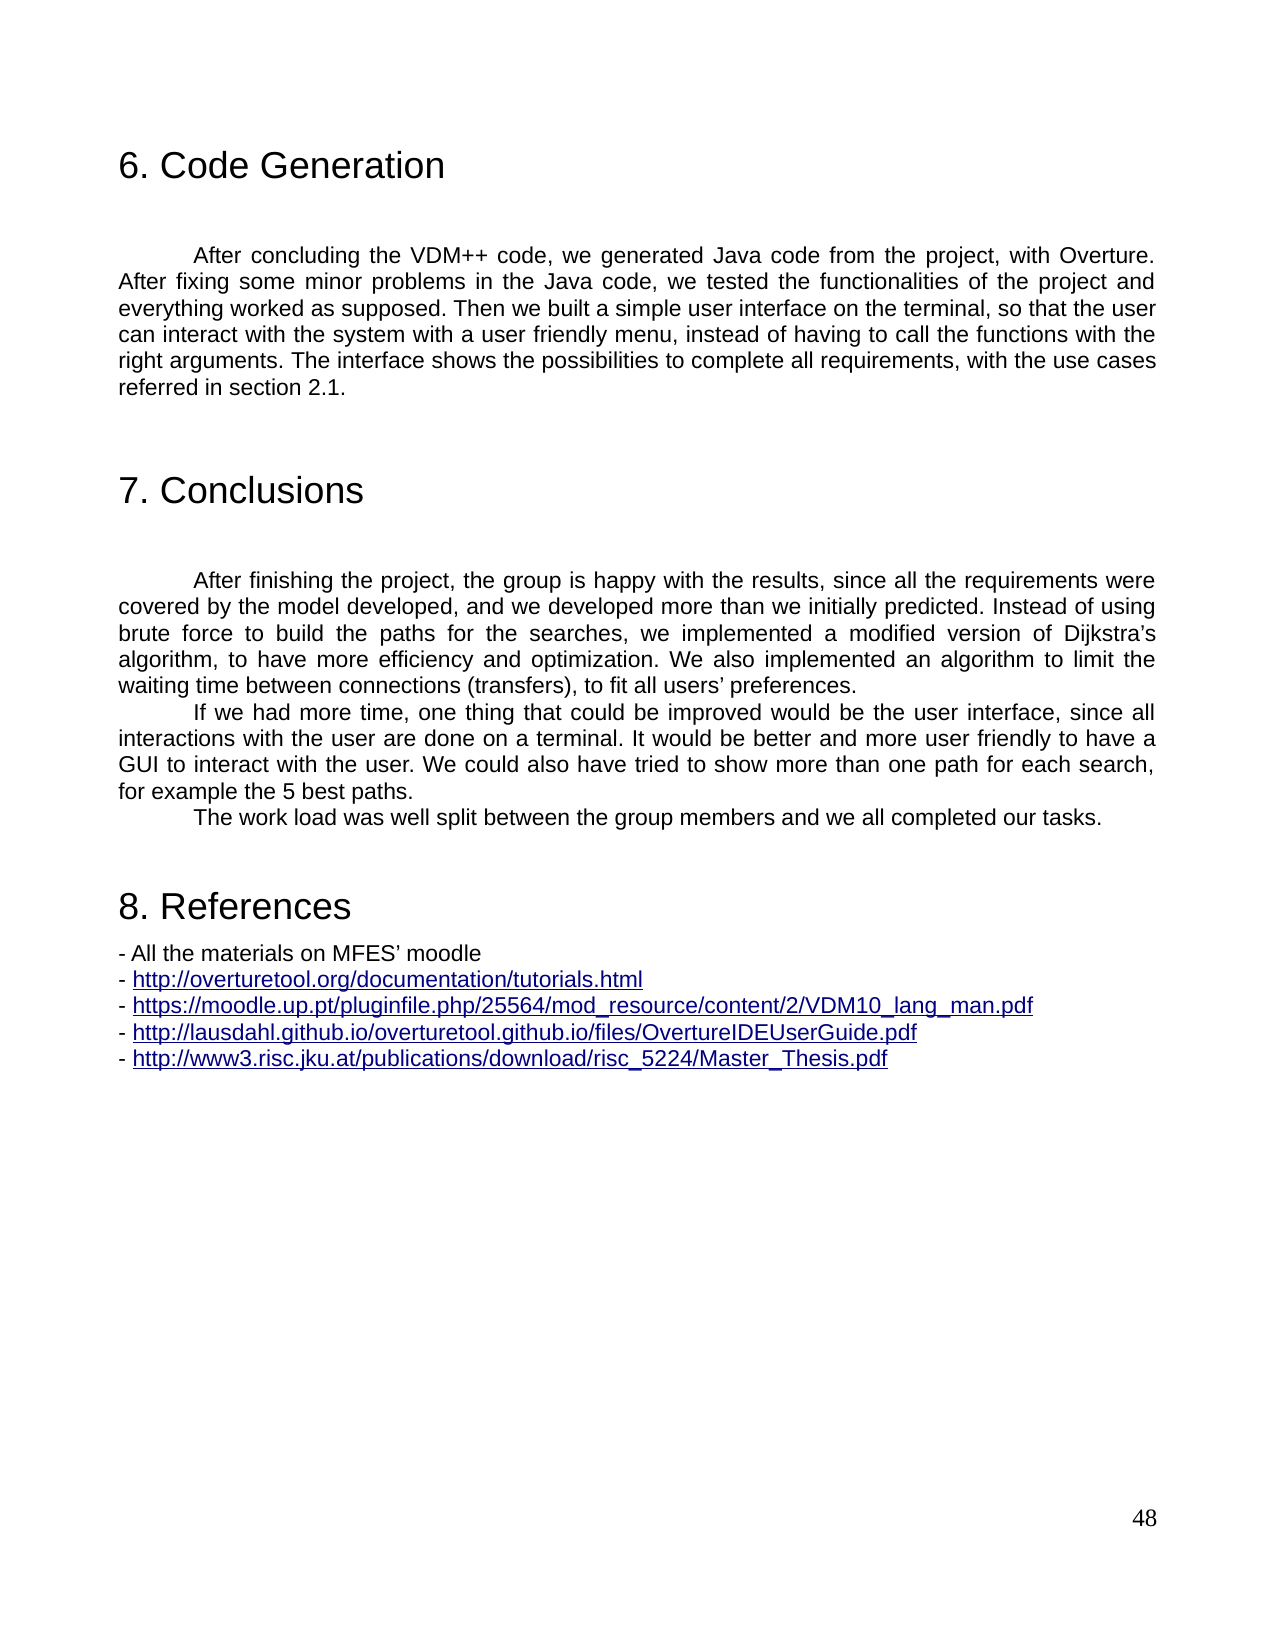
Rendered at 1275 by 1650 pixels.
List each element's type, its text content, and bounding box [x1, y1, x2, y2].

text - All the materials on MFES’ moodle [118, 940, 1157, 966]
subtitle 8. References [118, 884, 1157, 927]
text - http://lausdahl.github.io/overturetool.github.io/files/OvertureIDEUserGuide.pdf [118, 1019, 1157, 1045]
text After finishing the project, the group is happy with the results, since all the requirements were covered by the model developed, and we developed more than we initially predicted. Instead of using brute force to build the paths for the searches, we implemented a modified version of Dijkstra’s algorithm, to have more efficiency and optimization. We also implemented an algorithm to limit the waiting time between connections (transfers), to fit all users’ preferences. [118, 567, 1157, 699]
text - https://moodle.up.pt/pluginfile.php/25564/mod_resource/content/2/VDM10_lang_man.pdf [118, 992, 1157, 1019]
text - http://www3.risc.jku.at/publications/download/risc_5224/Master_Thesis.pdf [118, 1045, 1157, 1072]
text - http://overturetool.org/documentation/tutorials.html [118, 966, 1157, 992]
text The work load was well split between the group members and we all completed our tasks. [118, 804, 1157, 830]
text If we had more time, one thing that could be improved would be the user interface, since all interactions with the user are done on a terminal. It would be better and more user friendly to have a GUI to interact with the user. We could also have tried to show more than one path for each search, for example the 5 best paths. [118, 699, 1157, 804]
subtitle 6. Code Generation [118, 143, 1157, 186]
text After concluding the VDM++ code, we generated Java code from the project, with Overture. After fixing some minor problems in the Java code, we tested the functionalities of the project and everything worked as supposed. Then we built a simple user interface on the terminal, so that the user can interact with the system with a user friendly menu, instead of having to call the functions with the right arguments. The interface shows the possibilities to complete all requirements, with the use cases referred in section 2.1. [118, 242, 1157, 400]
subtitle 7. Conclusions [118, 468, 1157, 511]
